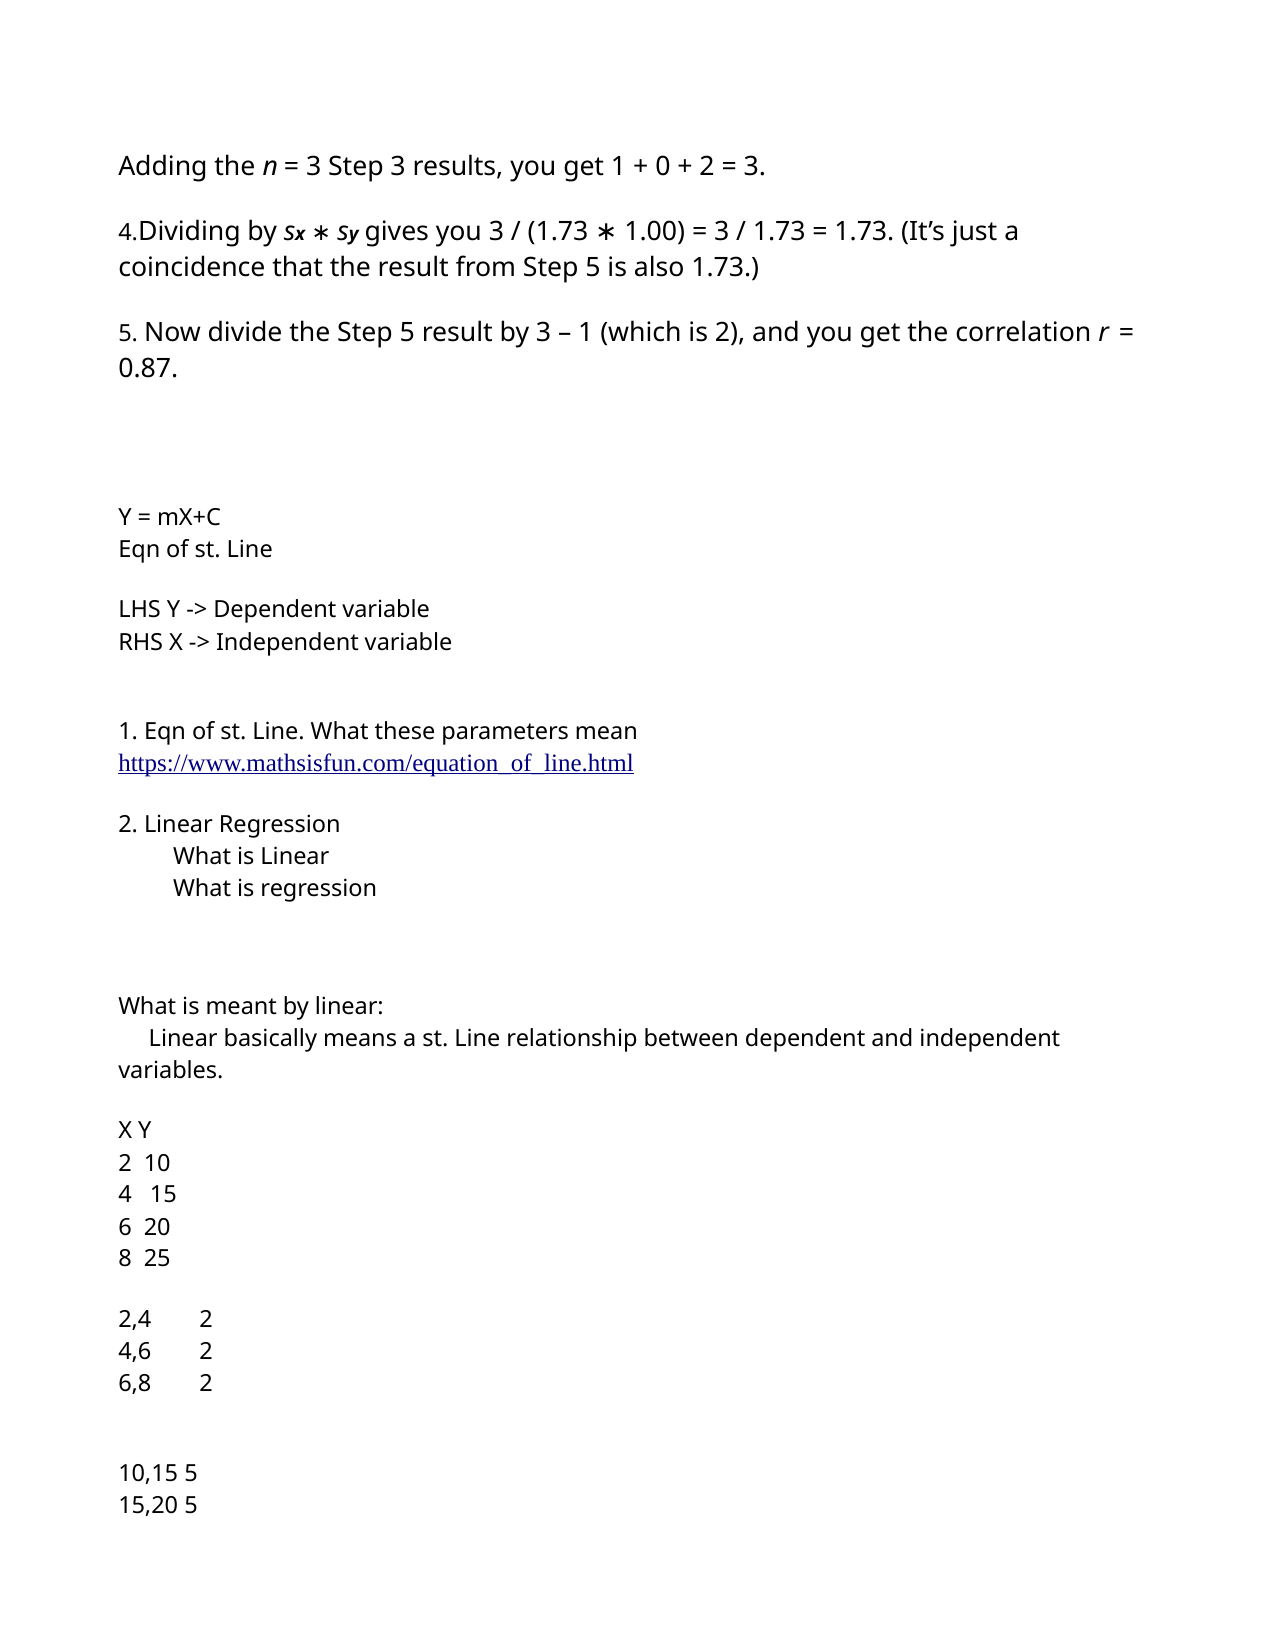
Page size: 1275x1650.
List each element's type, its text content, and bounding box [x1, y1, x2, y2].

text Eqn of st. Line [118, 532, 1157, 564]
text What is regression [118, 871, 1157, 903]
text 8 25 [118, 1242, 1157, 1274]
text 4 15 [118, 1178, 1157, 1210]
text 4.Dividing by sx ∗ sy gives you 3 / (1.73 ∗ 1.00) = 3 / 1.73 = 1.73. (It’s just a coincidence that the result from Step 5 is also 1.73.) [118, 212, 1157, 284]
text 2 10 [118, 1146, 1157, 1178]
text 6,8 2 [118, 1366, 1157, 1398]
text 2. Linear Regression [118, 807, 1157, 839]
text LHS Y -> Dependent variable [118, 593, 1157, 625]
text Linear basically means a st. Line relationship between dependent and independent variables. [118, 1021, 1157, 1085]
text 6 20 [118, 1210, 1157, 1242]
text What is Linear [118, 839, 1157, 871]
text 2,4 2 [118, 1302, 1157, 1334]
text 1. Eqn of st. Line. What these parameters mean [118, 714, 1157, 746]
text 10,15 5 [118, 1456, 1157, 1488]
text Y = mX+C [118, 500, 1157, 532]
text X Y [118, 1114, 1157, 1146]
text RHS X -> Independent variable [118, 625, 1157, 657]
text What is meant by linear: [118, 989, 1157, 1021]
text 4,6 2 [118, 1334, 1157, 1366]
text https://www.mathsisfun.com/equation_of_line.html [118, 746, 1157, 778]
text 15,20 5 [118, 1488, 1157, 1520]
text 5. Now divide the Step 5 result by 3 – 1 (which is 2), and you get the correlation r = 0.87. [118, 313, 1157, 385]
text Adding the n = 3 Step 3 results, you get 1 + 0 + 2 = 3. [118, 147, 1157, 183]
